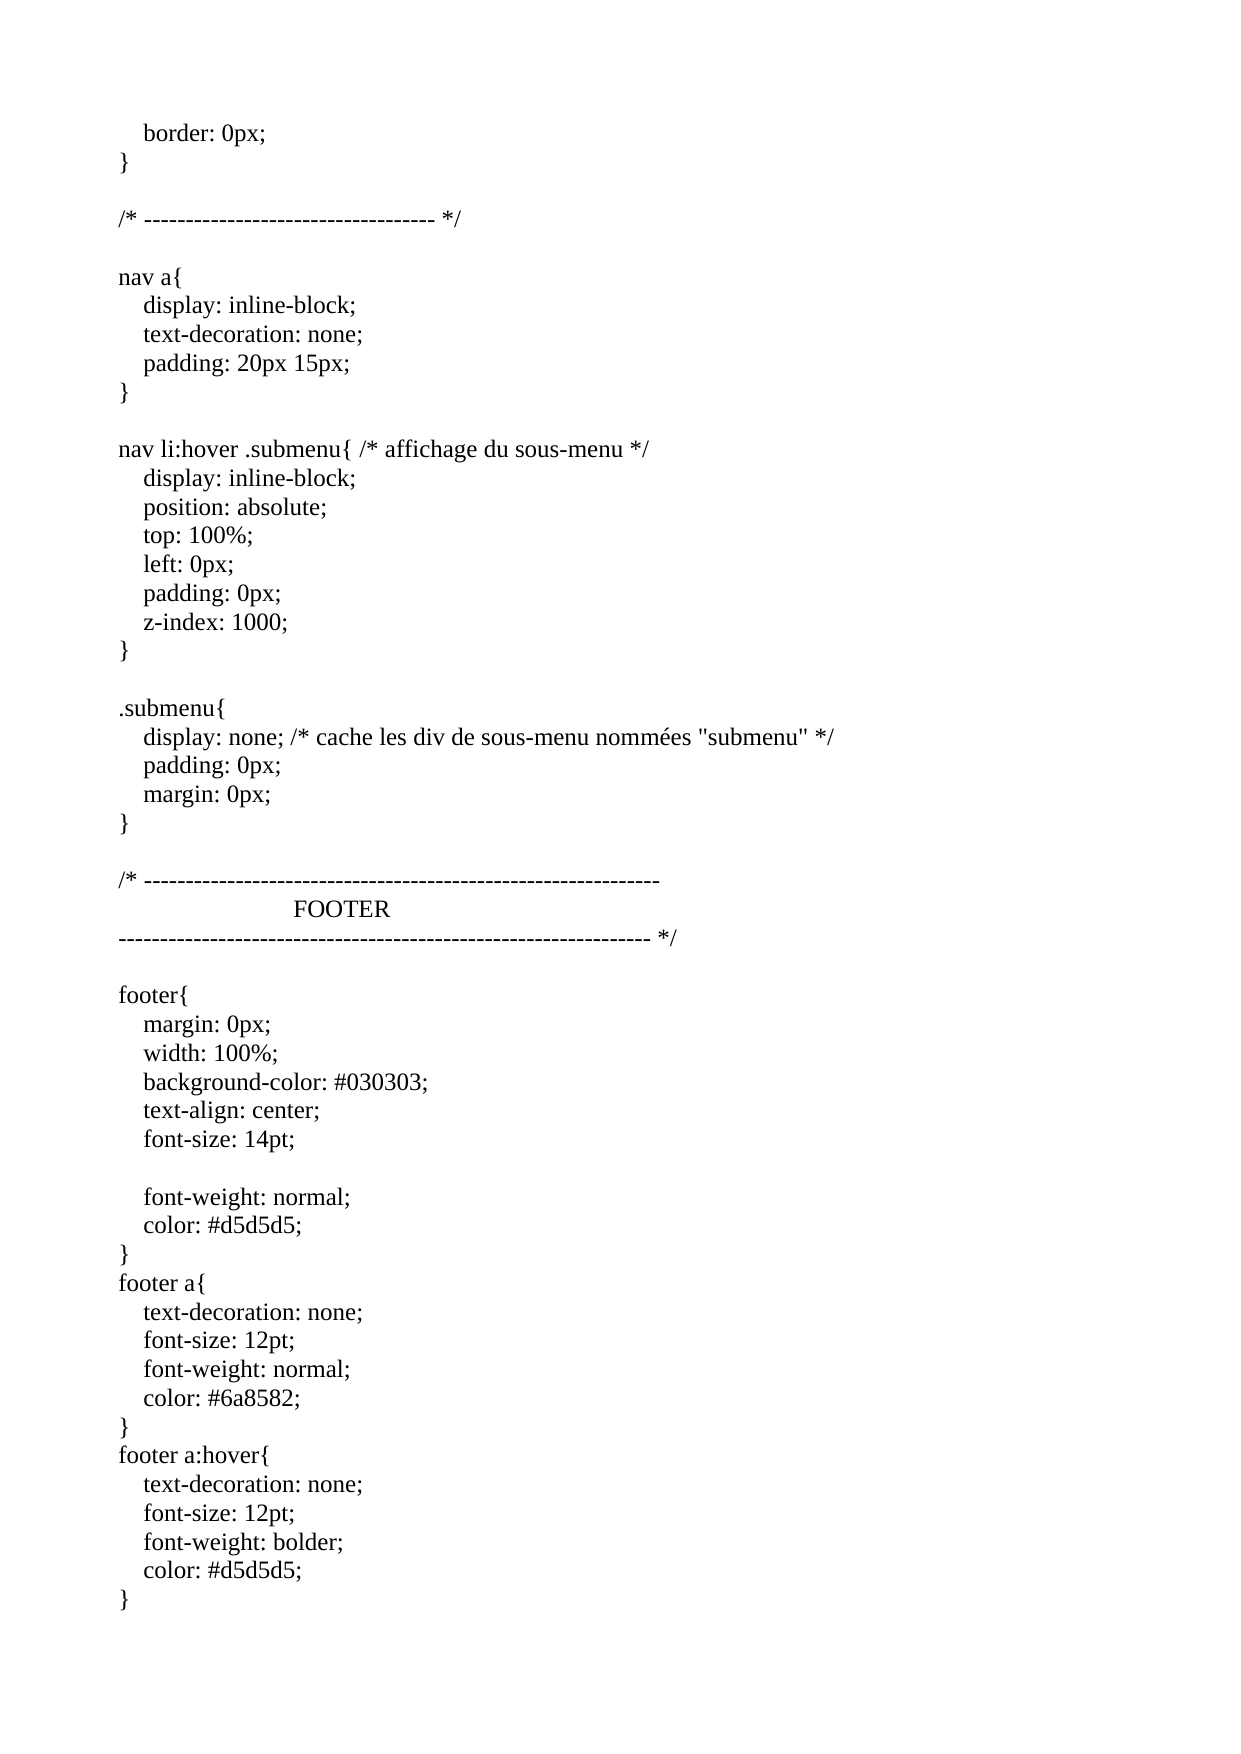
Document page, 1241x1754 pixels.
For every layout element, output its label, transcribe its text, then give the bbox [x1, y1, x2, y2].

text } [118, 636, 1122, 664]
text } [118, 808, 1122, 837]
text ---------------------------------------------------------------- */ [118, 923, 1122, 952]
text .submenu{ [118, 693, 1122, 722]
text font-size: 14pt; [118, 1124, 1122, 1153]
text footer{ [118, 981, 1122, 1009]
text left: 0px; [118, 549, 1122, 578]
text position: absolute; [118, 492, 1122, 521]
text margin: 0px; [118, 779, 1122, 808]
text margin: 0px; [118, 1009, 1122, 1038]
text display: inline-block; [118, 463, 1122, 492]
text padding: 0px; [118, 578, 1122, 607]
text } [118, 1584, 1122, 1613]
text color: #d5d5d5; [118, 1556, 1122, 1584]
text border: 0px; [118, 118, 1122, 147]
text /* ----------------------------------- */ [118, 204, 1122, 233]
text footer a:hover{ [118, 1441, 1122, 1469]
text top: 100%; [118, 521, 1122, 549]
text footer a{ [118, 1268, 1122, 1297]
text padding: 20px 15px; [118, 348, 1122, 377]
text text-decoration: none; [118, 1297, 1122, 1326]
text text-align: center; [118, 1096, 1122, 1124]
text font-size: 12pt; [118, 1498, 1122, 1527]
text color: #d5d5d5; [118, 1211, 1122, 1239]
text text-decoration: none; [118, 319, 1122, 348]
text font-weight: normal; [118, 1182, 1122, 1211]
text width: 100%; [118, 1038, 1122, 1067]
text z-index: 1000; [118, 607, 1122, 636]
text } [118, 1412, 1122, 1441]
text /* -------------------------------------------------------------- [118, 866, 1122, 894]
text background-color: #030303; [118, 1067, 1122, 1096]
text } [118, 1239, 1122, 1268]
text padding: 0px; [118, 751, 1122, 779]
text FOOTER [118, 894, 1122, 923]
text font-weight: bolder; [118, 1527, 1122, 1556]
text font-size: 12pt; [118, 1326, 1122, 1354]
text font-weight: normal; [118, 1354, 1122, 1383]
text } [118, 147, 1122, 176]
text color: #6a8582; [118, 1383, 1122, 1412]
text nav li:hover .submenu{ /* affichage du sous-menu */ [118, 434, 1122, 463]
text } [118, 377, 1122, 406]
text nav a{ [118, 262, 1122, 291]
text display: none; /* cache les div de sous-menu nommées "submenu" */ [118, 722, 1122, 751]
text text-decoration: none; [118, 1469, 1122, 1498]
text display: inline-block; [118, 291, 1122, 319]
